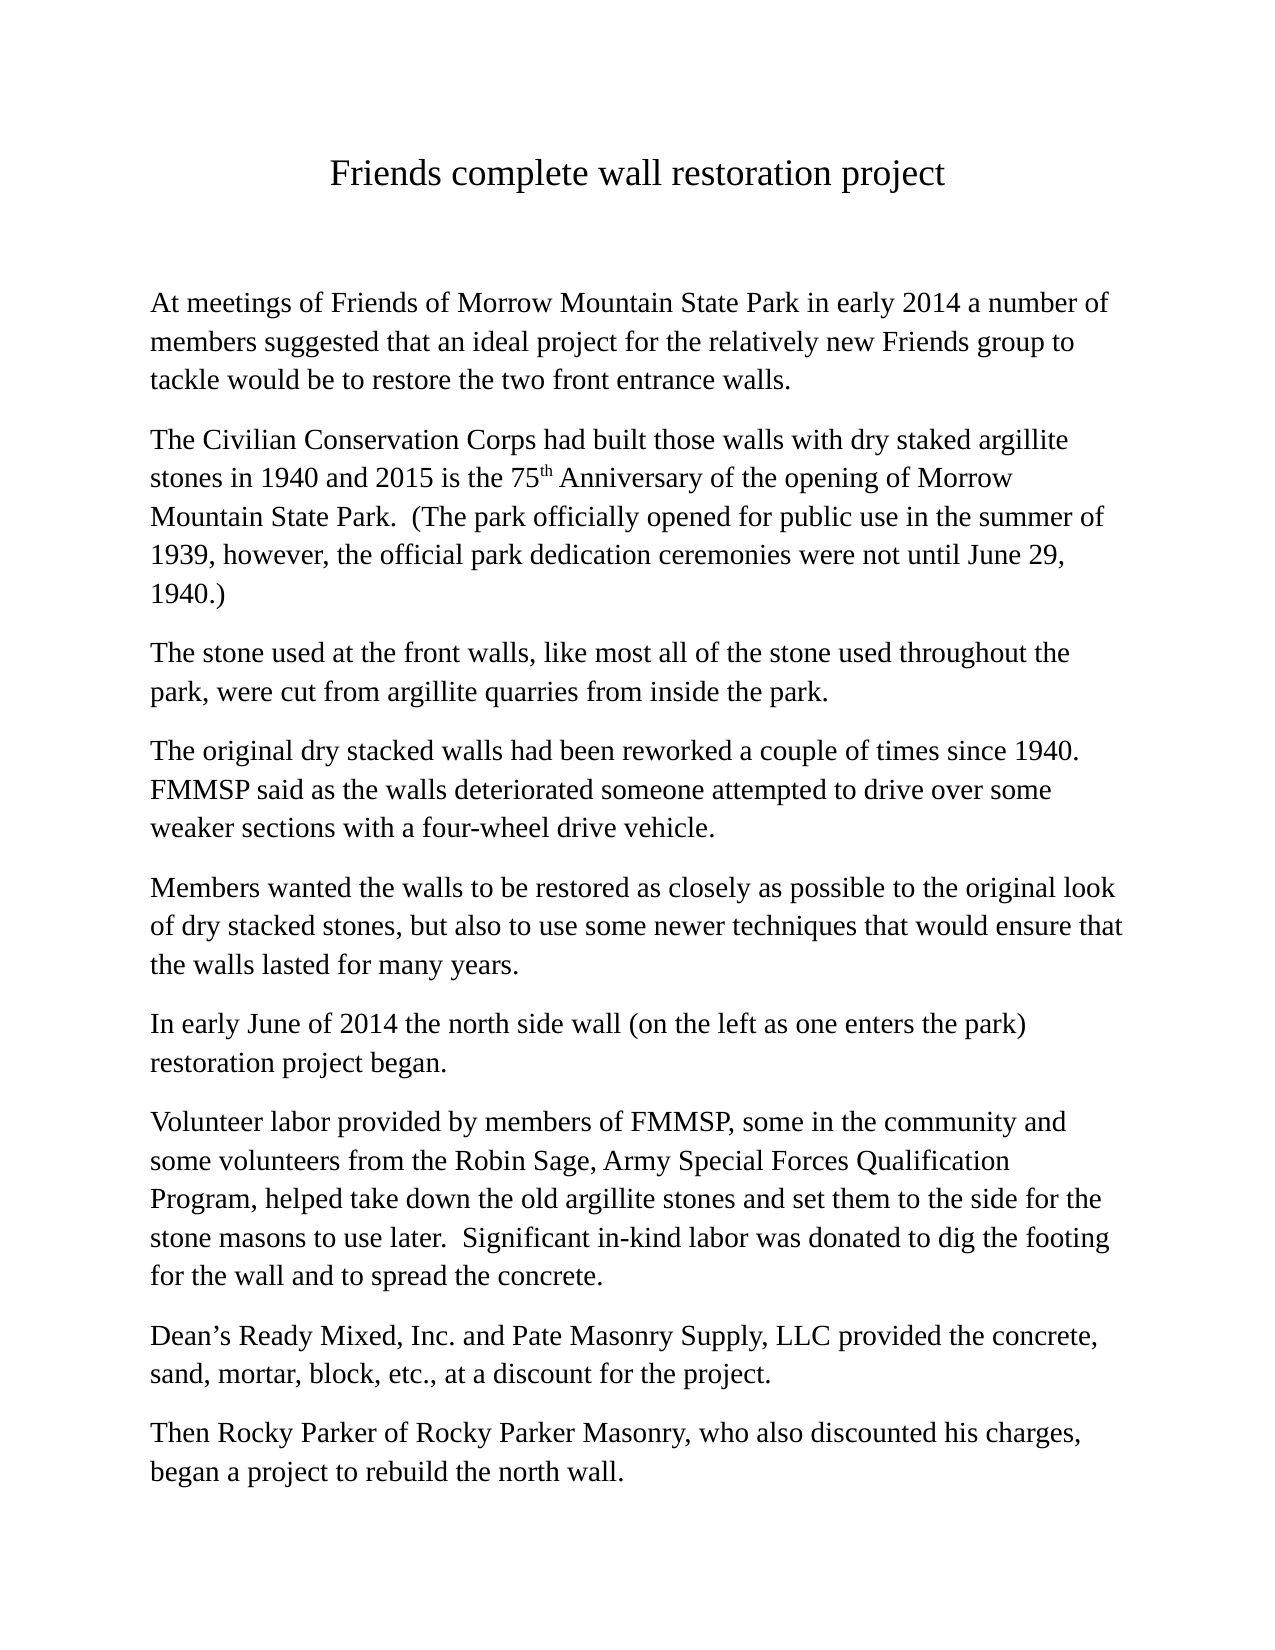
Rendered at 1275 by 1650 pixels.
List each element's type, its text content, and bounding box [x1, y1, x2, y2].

text Volunteer labor provided by members of FMMSP, some in the community and some volunteers from the Robin Sage, Army Special Forces Qualification Program, helped take down the old argillite stones and set them to the side for the stone masons to use later. Significant in-kind labor was donated to dig the footing for the wall and to spread the concrete. [150, 1104, 1125, 1292]
text Dean’s Ready Mixed, Inc. and Pate Masonry Supply, LLC provided the concrete, sand, mortar, block, etc., at a discount for the project. [150, 1318, 1125, 1390]
text In early June of 2014 the north side wall (on the left as one enters the park) restoration project began. [150, 1006, 1125, 1078]
text Members wanted the walls to be restored as closely as possible to the original look of dry stacked stones, but also to use some newer techniques that would ensure that the walls lasted for many years. [150, 870, 1125, 980]
text At meetings of Friends of Morrow Mountain State Park in early 2014 a number of members suggested that an ideal project for the relatively new Friends group to tackle would be to restore the two front entrance walls. [150, 285, 1125, 396]
text The Civilian Conservation Corps had built those walls with dry staked argillite stones in 1940 and 2015 is the 75th Anniversary of the opening of Morrow Mountain State Park. (The park officially opened for public use in the summer of 1939, however, the official park dedication ceremonies were not until June 29, 1940.) [150, 422, 1125, 609]
text Friends complete wall restoration project [150, 150, 1125, 193]
text The stone used at the front walls, like most all of the stone used throughout the park, were cut from argillite quarries from inside the park. [150, 635, 1125, 707]
text Then Rocky Parker of Rocky Parker Masonry, who also discounted his charges, began a project to rebuild the north wall. [150, 1416, 1125, 1488]
text The original dry stacked walls had been reworked a couple of times since 1940. FMMSP said as the walls deteriorated someone attempted to drive over some weaker sections with a four-wheel drive vehicle. [150, 733, 1125, 844]
